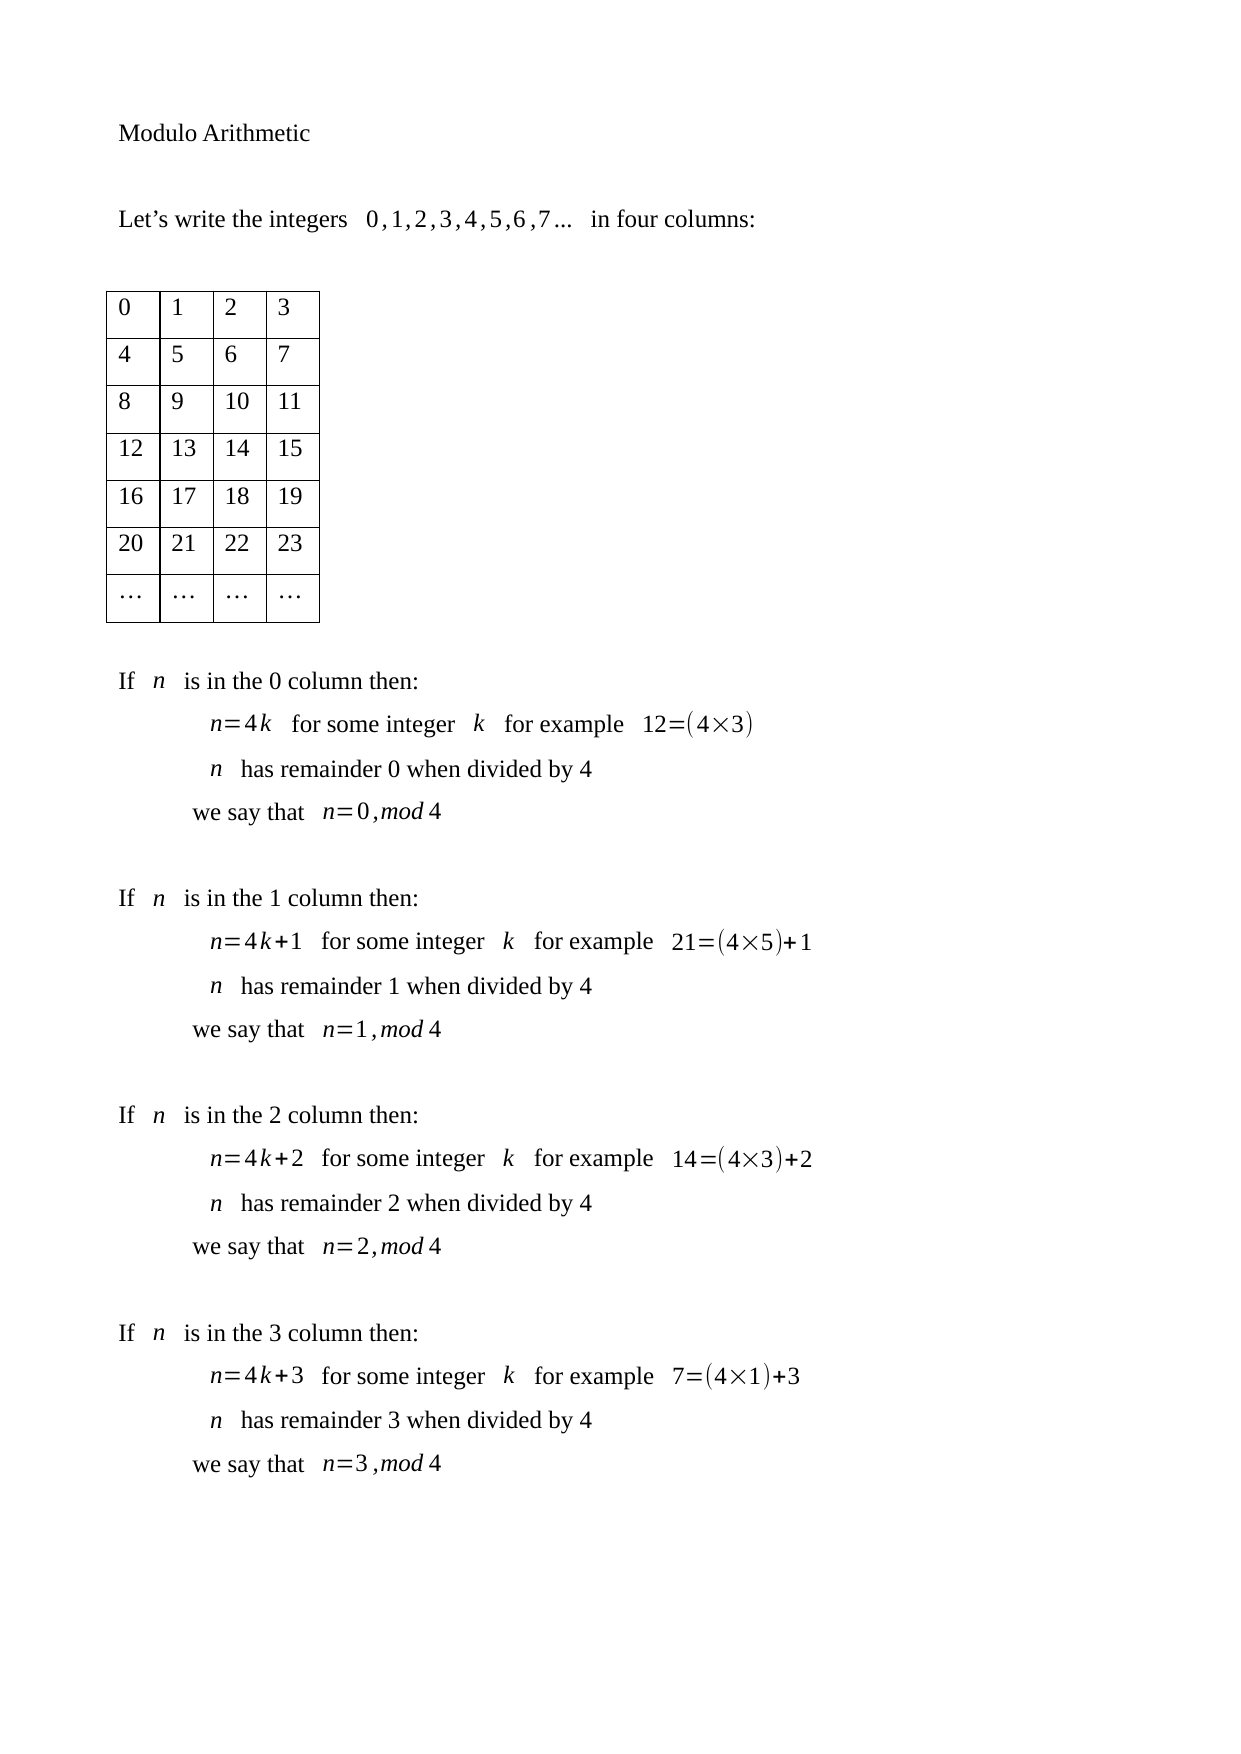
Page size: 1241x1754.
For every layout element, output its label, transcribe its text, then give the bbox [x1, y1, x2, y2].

table_cell 16 [107, 481, 159, 527]
text we say that [118, 797, 1122, 826]
text Ifis in the 3 column then: [118, 1318, 1122, 1346]
text for some integerfor example [118, 926, 1122, 957]
table_cell 18 [214, 481, 266, 527]
table_cell 15 [267, 434, 319, 480]
table_cell … [267, 575, 319, 622]
text has remainder 3 when divided by 4 [118, 1406, 1122, 1434]
text Ifis in the 1 column then: [118, 883, 1122, 912]
text has remainder 0 when divided by 4 [118, 754, 1122, 782]
table_cell 4 [107, 339, 159, 385]
table_cell 17 [161, 481, 213, 527]
text Ifis in the 0 column then: [118, 666, 1122, 694]
text we say that [118, 1449, 1122, 1477]
table_header 1 [161, 292, 213, 338]
table_cell … [214, 575, 266, 622]
text has remainder 2 when divided by 4 [118, 1188, 1122, 1217]
table_cell 23 [267, 528, 319, 574]
table_cell 22 [214, 528, 266, 574]
text we say that [118, 1231, 1122, 1260]
table_cell 6 [214, 339, 266, 385]
table_cell 20 [107, 528, 159, 574]
table_cell 19 [267, 481, 319, 527]
table_cell 14 [214, 434, 266, 480]
table_header 3 [267, 292, 319, 338]
table_cell 12 [107, 434, 159, 480]
text for some integerfor example [118, 1143, 1122, 1174]
text Ifis in the 2 column then: [118, 1100, 1122, 1129]
text we say that [118, 1014, 1122, 1043]
table_cell 7 [267, 339, 319, 385]
table_cell … [161, 575, 213, 622]
table_cell 10 [214, 386, 266, 432]
table_header 2 [214, 292, 266, 338]
text Modulo Arithmetic [118, 118, 1122, 147]
text Let’s write the integersin four columns: [118, 204, 1122, 233]
table_cell 11 [267, 386, 319, 432]
text has remainder 1 when divided by 4 [118, 971, 1122, 1000]
table_header 0 [107, 292, 159, 338]
table_cell … [107, 575, 159, 622]
text for some integerfor example [118, 1361, 1122, 1391]
table_cell 13 [161, 434, 213, 480]
table_cell 9 [161, 386, 213, 432]
text for some integerfor example [118, 709, 1122, 739]
table_cell 5 [161, 339, 213, 385]
table_cell 8 [107, 386, 159, 432]
table_cell 21 [161, 528, 213, 574]
